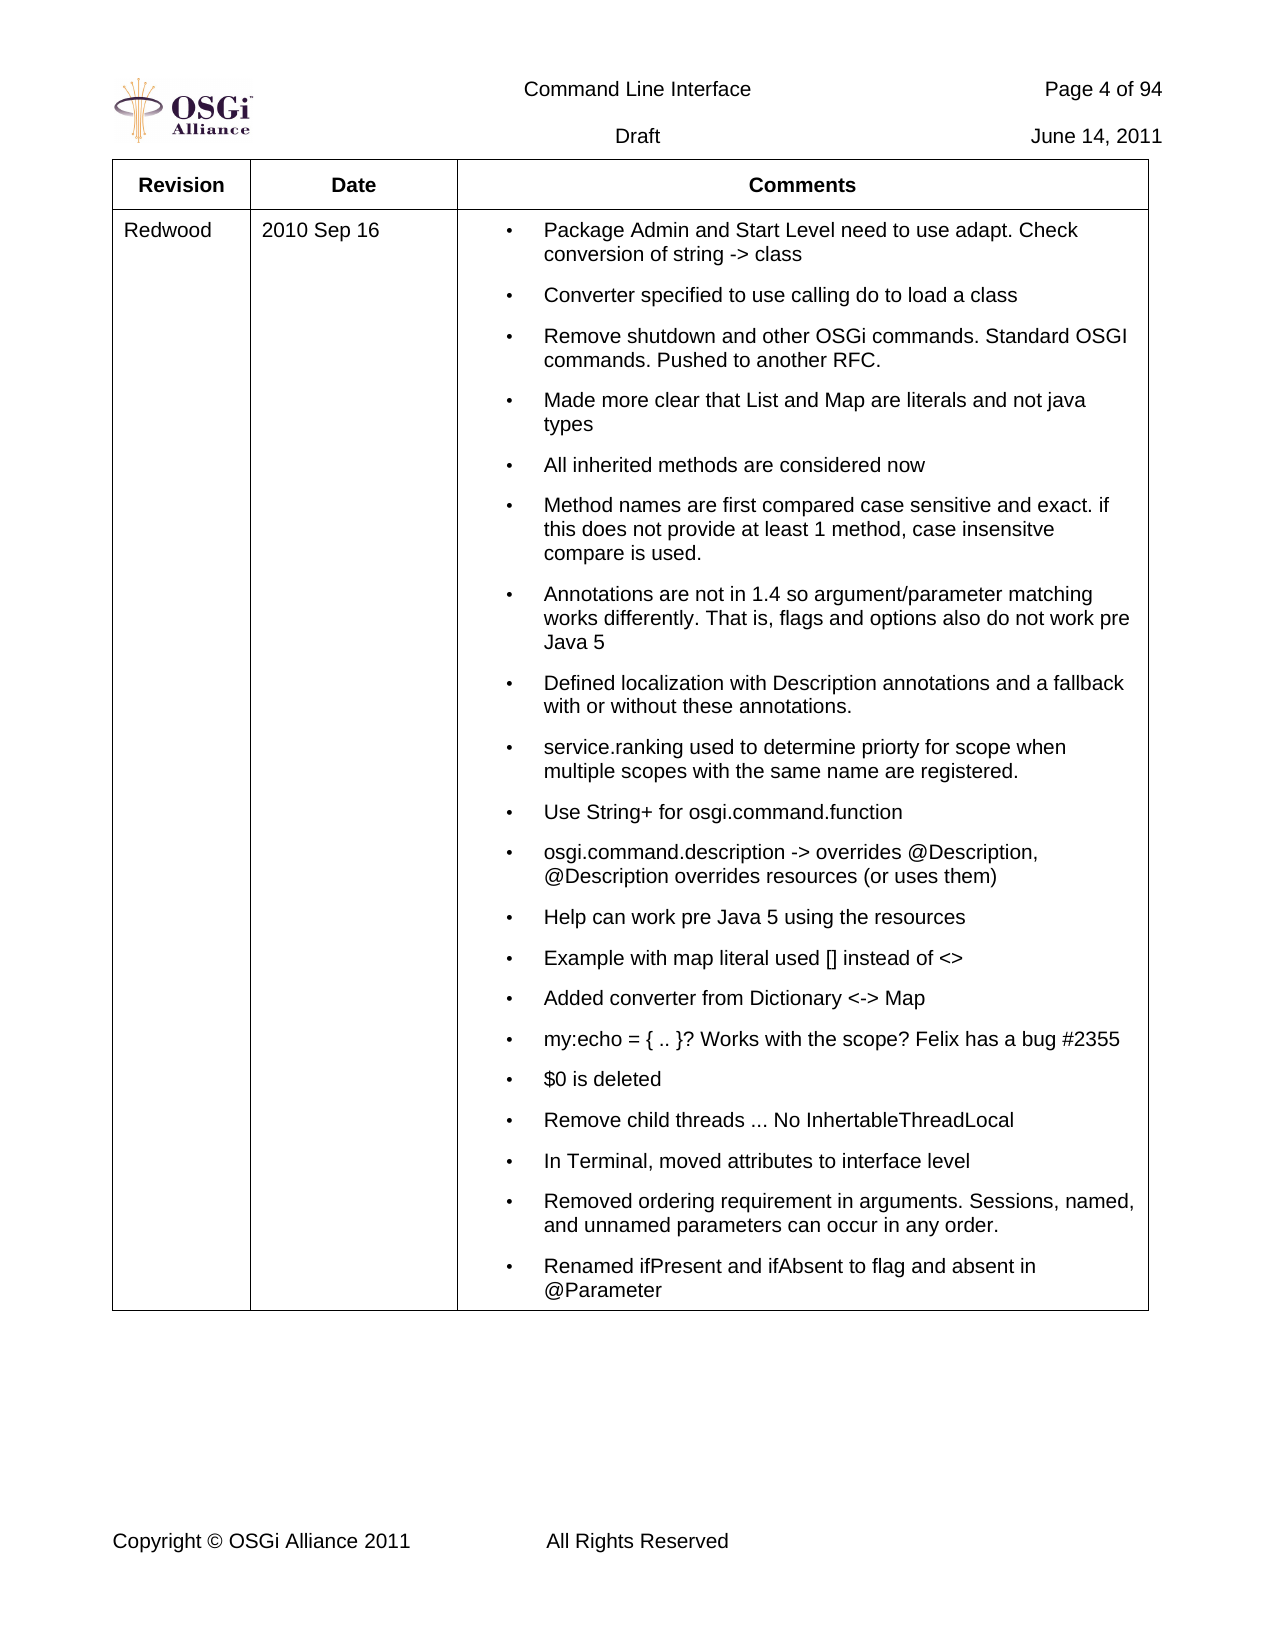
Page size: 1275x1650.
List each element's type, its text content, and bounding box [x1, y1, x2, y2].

table_cell 2010 Sep 16 [251, 210, 457, 1310]
table_cell Redwood [113, 210, 250, 1310]
table_header Revision [113, 160, 250, 209]
table_cell Package Admin and Start Level need to use adapt. Check conversion of string -> class Converter specified to use calling do to load a class Remove shutdown and other OSGi commands. Standard OSGI commands. Pushed to another RFC. Made more clear that List and Map are literals and not java types All inherited methods are considered now Method names are first compared case sensitive and exact. if this does not provide at least 1 method, case insensitve compare is used. Annotations are not in 1.4 so argument/parameter matching works differently. That is, flags and options also do not work pre Java 5 Defined localization with Description annotations and a fallback with or without these annotations. service.ranking used to determine priorty for scope when multiple scopes with the same name are registered. Use String+ for osgi.command.function osgi.command.description -> overrides @Description, @Description overrides resources (or uses them) Help can work pre Java 5 using the resources Example with map literal used [] instead of <> Added converter from Dictionary <-> Map my:echo = { .. }? Works with the scope? Felix has a bug #2355 $0 is deleted Remove child threads ... No InhertableThreadLocal In Terminal, moved attributes to interface level Removed ordering requirement in arguments. Sessions, named, and unnamed parameters can occur in any order. Renamed ifPresent and ifAbsent to flag and absent in @Parameter [458, 210, 1148, 1310]
table_header Comments [458, 160, 1148, 209]
table_header Date [251, 160, 457, 209]
picture [114, 78, 254, 143]
